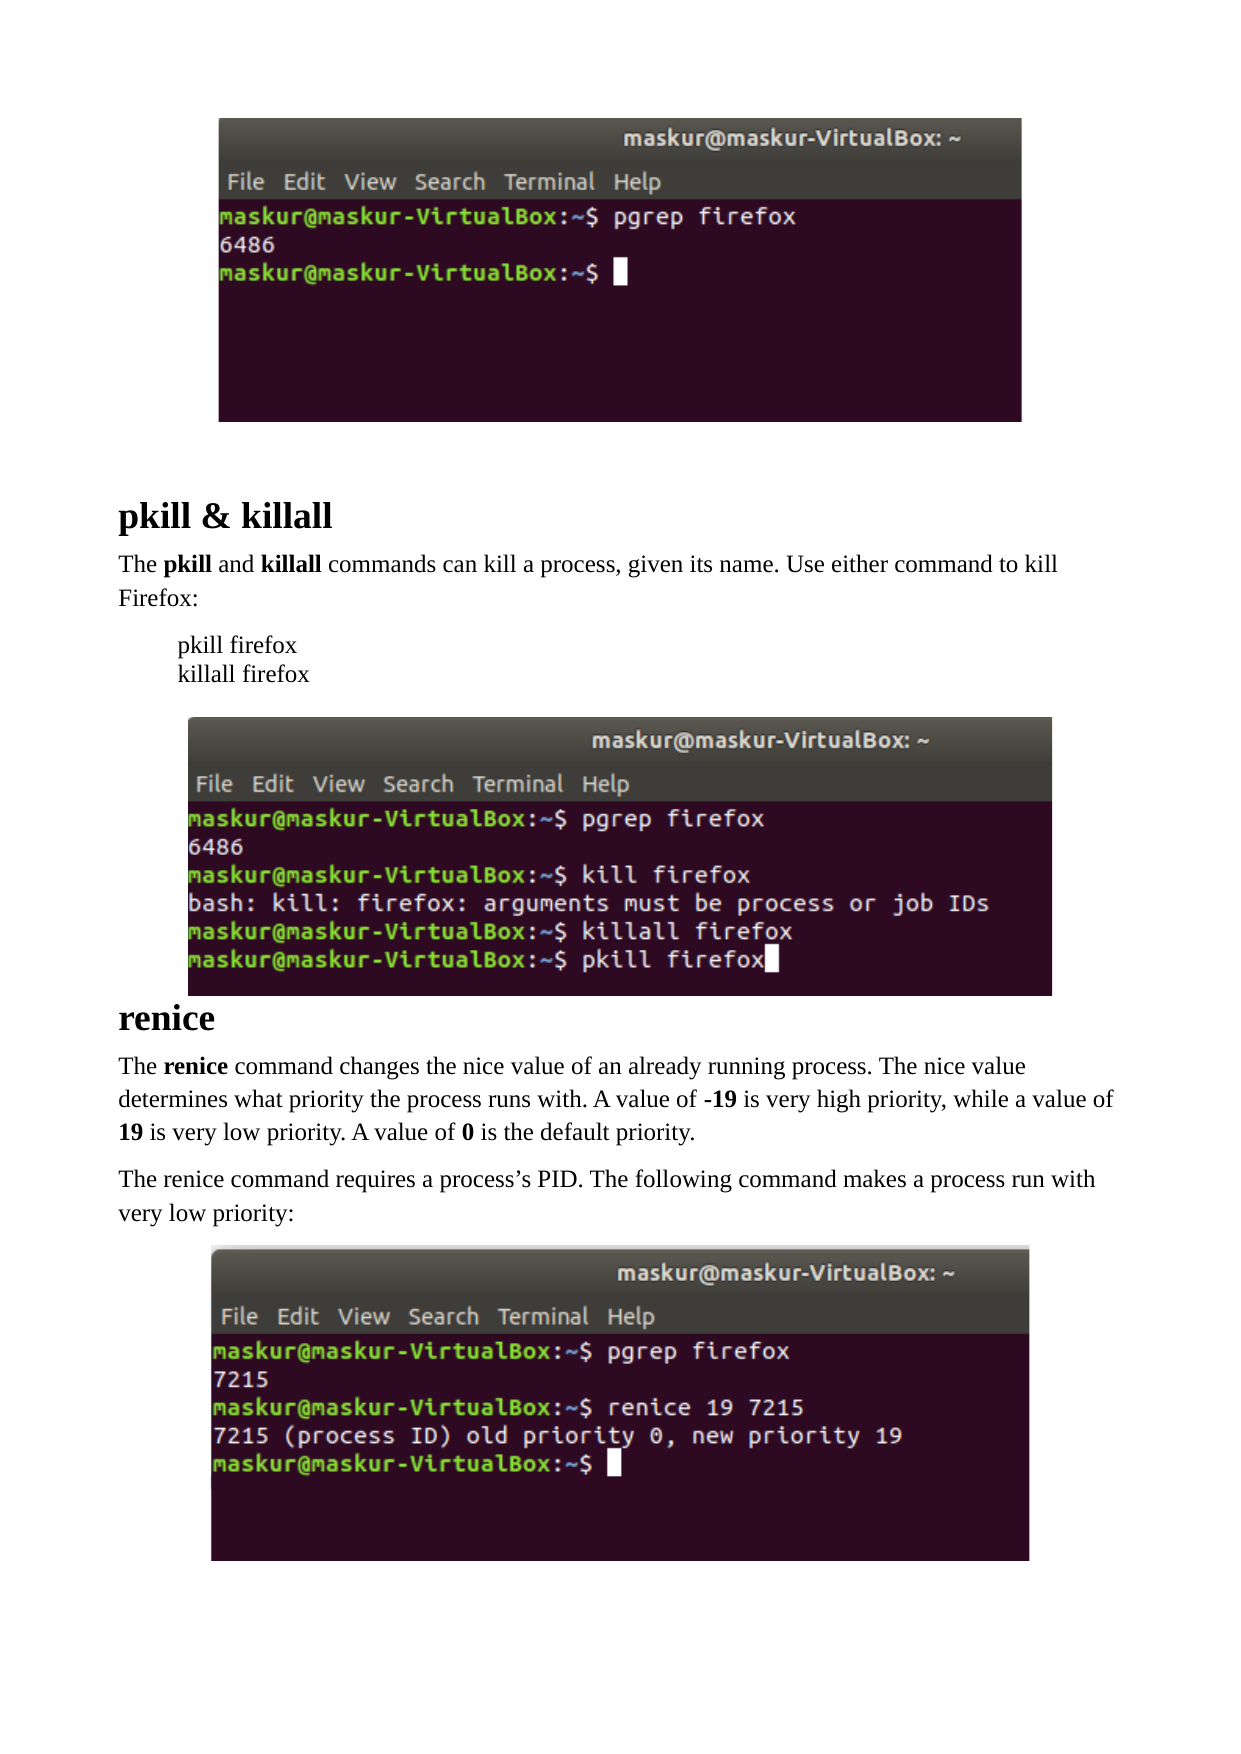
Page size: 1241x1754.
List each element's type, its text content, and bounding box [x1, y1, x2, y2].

text pkill firefox killall firefox [177, 630, 1063, 688]
picture [188, 717, 1053, 996]
text The renice command changes the nice value of an already running process. The nice value determines what priority the process runs with. A value of -19 is very high priority, while a value of 19 is very low priority. A value of 0 is the default priority. [118, 1051, 1122, 1146]
subtitle renice [118, 738, 1122, 1038]
text The renice command requires a process’s PID. The following command makes a process run with very low priority: [118, 1164, 1122, 1226]
picture [210, 1245, 1030, 1561]
picture [218, 118, 1022, 422]
subtitle pkill & killall [118, 494, 1122, 537]
text The pkill and killall commands can kill a process, given its name. Use either command to kill Firefox: [118, 549, 1122, 611]
